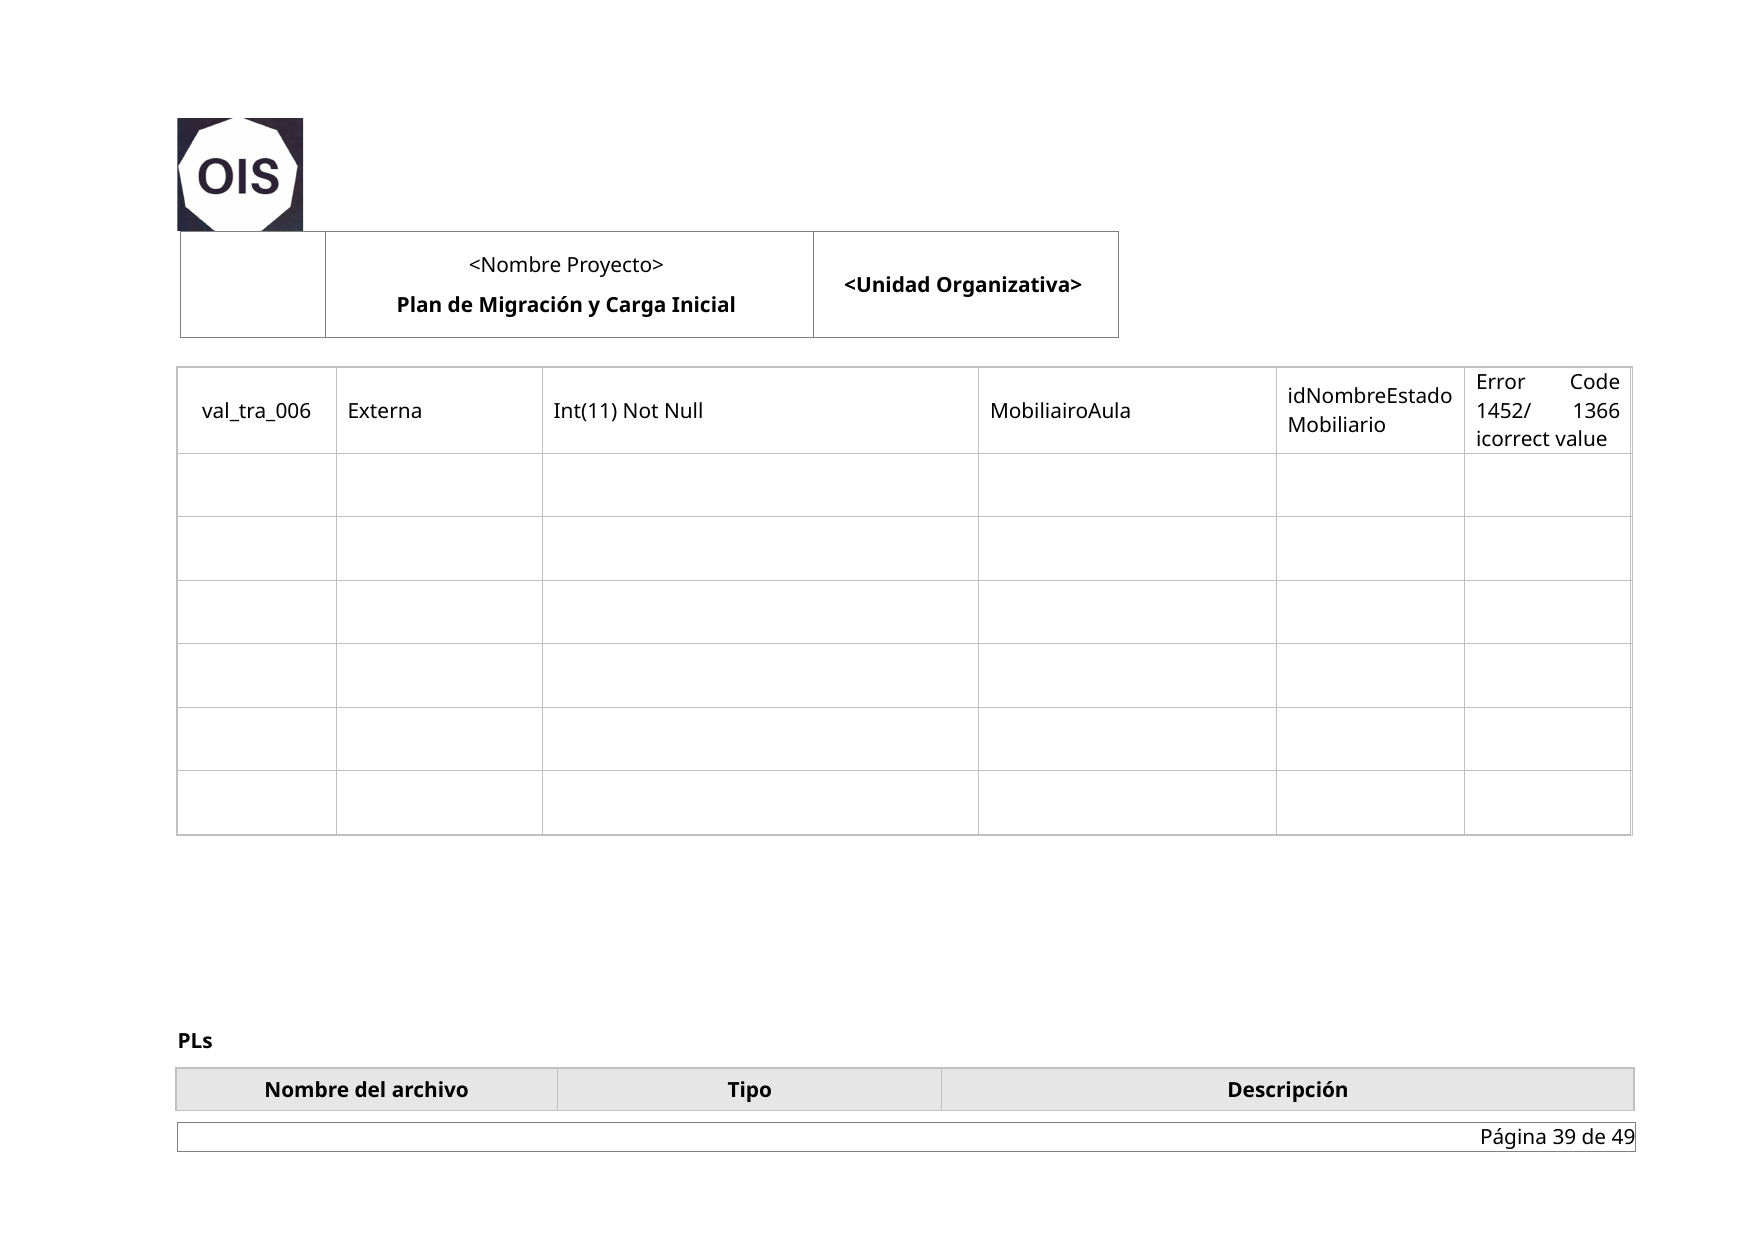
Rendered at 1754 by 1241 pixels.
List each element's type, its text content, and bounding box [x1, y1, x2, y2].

table_cell [543, 708, 978, 770]
table_cell [1277, 517, 1464, 580]
table_cell [1465, 581, 1630, 643]
table_cell Externa [337, 368, 542, 453]
table_cell [178, 517, 336, 580]
table_cell [337, 771, 542, 834]
table_cell [979, 708, 1276, 770]
table_cell [979, 771, 1276, 834]
table_cell [337, 581, 542, 643]
table_cell [178, 708, 336, 770]
table_cell [979, 581, 1276, 643]
table_cell MobiliairoAula [979, 368, 1276, 453]
table_cell [979, 454, 1276, 516]
table_cell [178, 454, 336, 516]
table_cell [1465, 644, 1630, 707]
table_cell [178, 581, 336, 643]
table_cell [543, 771, 978, 834]
table_cell [1277, 644, 1464, 707]
table_cell [1277, 771, 1464, 834]
table_cell [337, 517, 542, 580]
table_cell [1277, 581, 1464, 643]
table_header Nombre del archivo [177, 1069, 557, 1110]
text PLs [177, 1026, 1636, 1055]
table_cell [979, 644, 1276, 707]
table_cell [337, 454, 542, 516]
table_cell [337, 708, 542, 770]
table_cell Int(11) Not Null [543, 368, 978, 453]
table_cell [178, 771, 336, 834]
table_cell [543, 581, 978, 643]
table_cell [1465, 517, 1630, 580]
table_cell [178, 644, 336, 707]
table_cell [543, 517, 978, 580]
table_cell [1465, 708, 1630, 770]
table_cell [1465, 454, 1630, 516]
table_cell [1277, 454, 1464, 516]
table_cell [979, 517, 1276, 580]
table_cell [1277, 708, 1464, 770]
table_cell [337, 644, 542, 707]
table_cell [1465, 771, 1630, 834]
table_header Descripción [942, 1069, 1633, 1110]
table_header Tipo [558, 1069, 941, 1110]
table_cell [543, 644, 978, 707]
table_cell Error Code 1452/ 1366 icorrect value [1465, 368, 1630, 453]
table_cell val_tra_006 [178, 368, 336, 453]
table_cell [543, 454, 978, 516]
table_cell idNombreEstadoMobiliario [1277, 368, 1464, 453]
